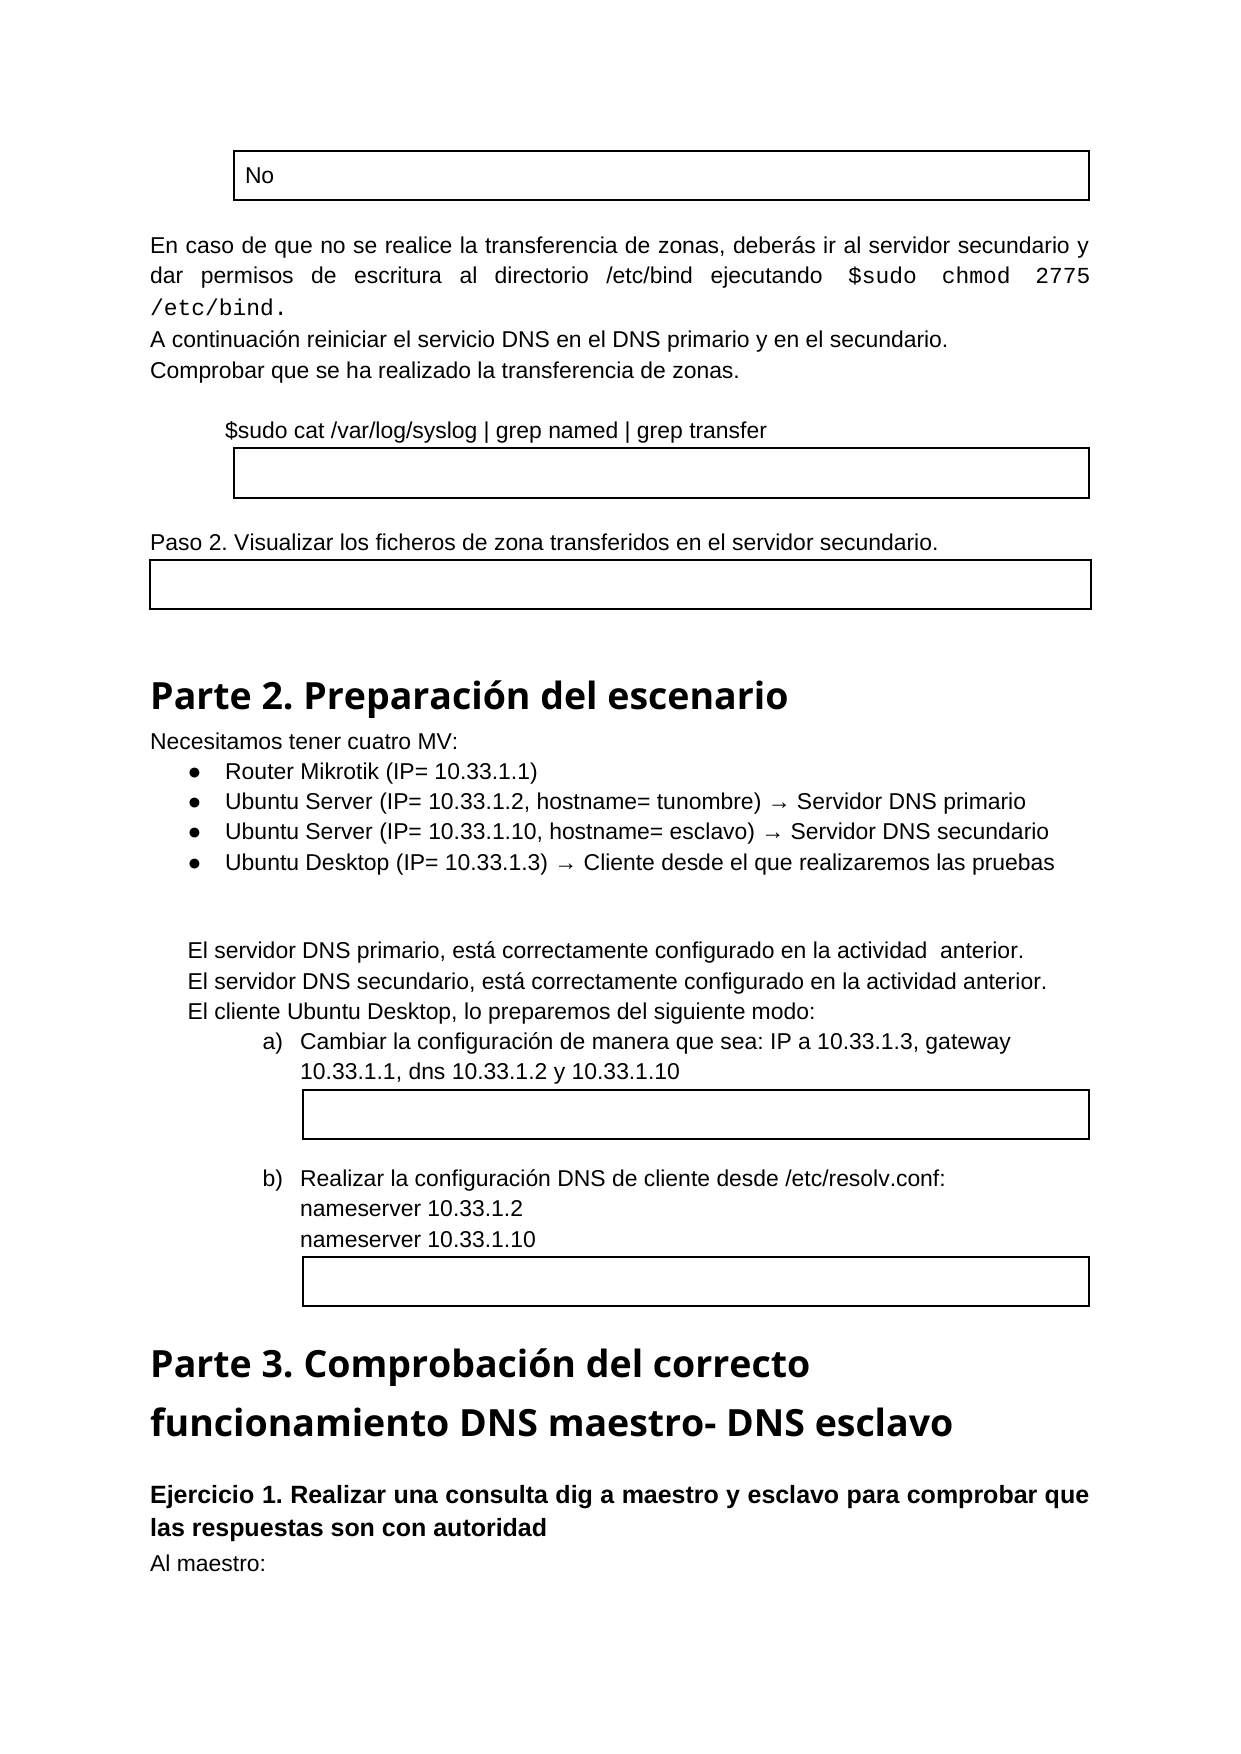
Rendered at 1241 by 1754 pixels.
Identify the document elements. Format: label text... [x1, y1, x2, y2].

text Comprobar que se ha realizado la transferencia de zonas. [150, 357, 1090, 383]
text nameserver 10.33.1.2 [300, 1195, 1090, 1222]
list Ubuntu Server (IP= 10.33.1.2, hostname= tunombre) → Servidor DNS primario [187, 788, 1090, 814]
list El servidor DNS primario, está correctamente configurado en la actividad anterior. [187, 937, 1090, 964]
list Ubuntu Desktop (IP= 10.33.1.3) → Cliente desde el que realizaremos las pruebas [187, 848, 1090, 875]
text $sudo cat /var/log/syslog | grep named | grep transfer [225, 417, 1090, 443]
table_header No [235, 152, 1088, 199]
text A continuación reiniciar el servicio DNS en el DNS primario y en el secundario. [150, 326, 1090, 353]
text Parte 3. Comprobación del correcto funcionamiento DNS maestro- DNS esclavo [150, 1337, 1090, 1447]
text Parte 2. Preparación del escenario [150, 669, 1090, 720]
text nameserver 10.33.1.10 [300, 1226, 1090, 1252]
list El servidor DNS secundario, está correctamente configurado en la actividad anterior. [187, 968, 1090, 994]
table_header [304, 1258, 1088, 1305]
text Al maestro: [150, 1550, 1090, 1576]
table_header [235, 449, 1088, 497]
table_header [304, 1091, 1088, 1138]
text Necesitamos tener cuatro MV: [150, 728, 1090, 754]
list Ubuntu Server (IP= 10.33.1.10, hostname= esclavo) → Servidor DNS secundario [187, 818, 1090, 845]
table_header [151, 561, 1090, 608]
subtitle Realizar la configuración DNS de cliente desde /etc/resolv.conf: [262, 1165, 1090, 1191]
text Paso 2. Visualizar los ficheros de zona transferidos en el servidor secundario. [150, 529, 1090, 555]
text En caso de que no se realice la transferencia de zonas, deberás ir al servidor secundario y dar permisos de escritura al directorio /etc/bind ejecutando $sudo chmod 2775 /etc/bind. [150, 232, 1090, 322]
list Router Mikrotik (IP= 10.33.1.1) [187, 758, 1090, 784]
subtitle Ejercicio 1. Realizar una consulta dig a maestro y esclavo para comprobar que las respuestas son con autoridad [150, 1479, 1090, 1541]
list Cambiar la configuración de manera que sea: IP a 10.33.1.3, gateway 10.33.1.1, dns 10.33.1.2 y 10.33.1.10 [262, 1028, 1090, 1084]
list El cliente Ubuntu Desktop, lo preparemos del siguiente modo: [187, 998, 1090, 1024]
